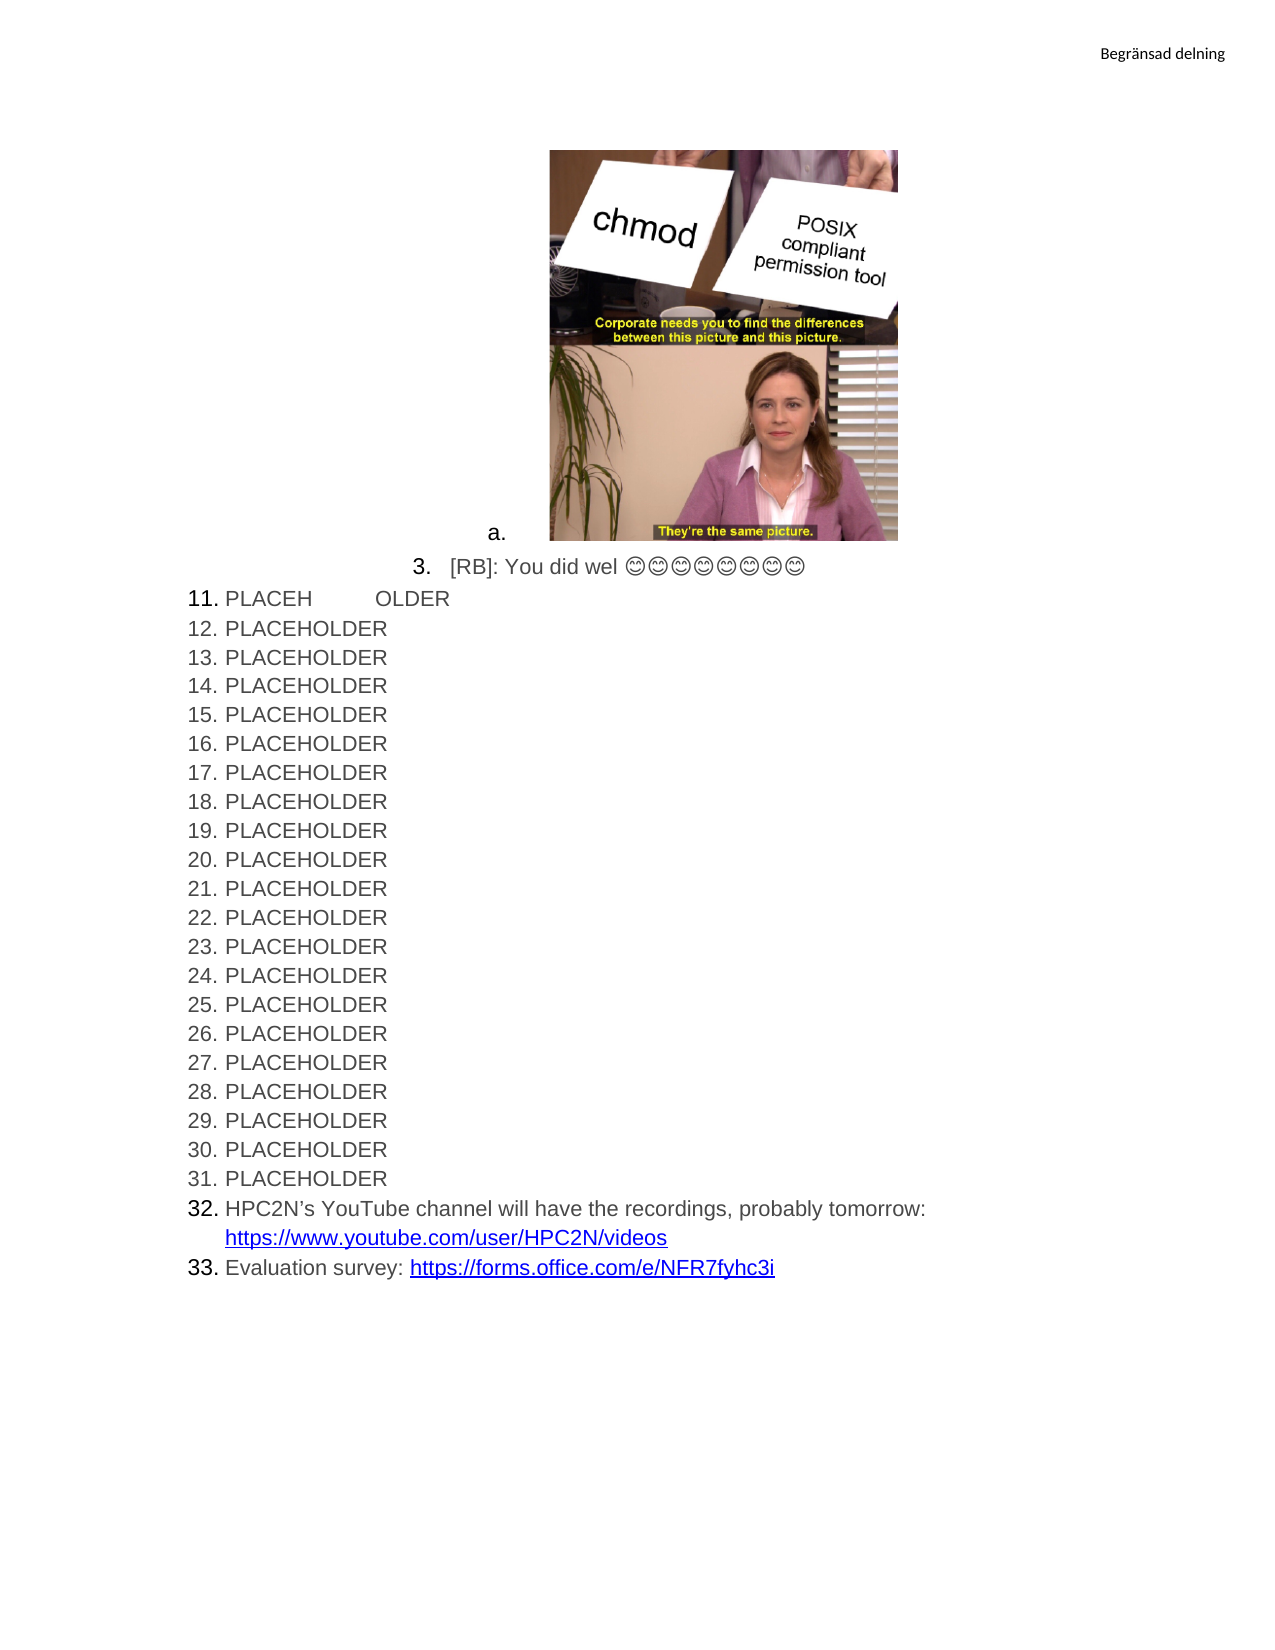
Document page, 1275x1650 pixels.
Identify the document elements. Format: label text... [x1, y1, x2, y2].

list HPC2N’s YouTube channel will have the recordings, probably tomorrow: https://www.youtube.com/user/HPC2N/videos [187, 1195, 1125, 1250]
list PLACEHOLDER [187, 1079, 1125, 1104]
list PLACEHOLDER [187, 1166, 1125, 1191]
list PLACEHOLDER [187, 644, 1125, 670]
list PLACEHOLDER [187, 847, 1125, 872]
list [RB]: You did wel 😊😊😊😊😊😊😊😊 [412, 551, 1125, 581]
list PLACEHOLDER [187, 616, 1125, 641]
list PLACEHOLDER [187, 1137, 1125, 1162]
list PLACEHOLDER [187, 1021, 1125, 1046]
list Evaluation survey: https://forms.office.com/e/NFR7fyhc3i [187, 1254, 1125, 1280]
list PLACEHOLDER [187, 1050, 1125, 1075]
list PLACEHOLDER [187, 818, 1125, 843]
list PLACEHOLDER [187, 1108, 1125, 1133]
list PLACEH OLDER [187, 585, 1125, 612]
picture [549, 150, 898, 541]
list PLACEHOLDER [187, 876, 1125, 901]
list PLACEHOLDER [187, 789, 1125, 814]
list PLACEHOLDER [187, 760, 1125, 786]
list PLACEHOLDER [187, 702, 1125, 728]
list PLACEHOLDER [187, 673, 1125, 699]
list PLACEHOLDER [187, 963, 1125, 988]
list PLACEHOLDER [187, 992, 1125, 1017]
list PLACEHOLDER [187, 905, 1125, 930]
list PLACEHOLDER [187, 934, 1125, 959]
list PLACEHOLDER [187, 731, 1125, 757]
